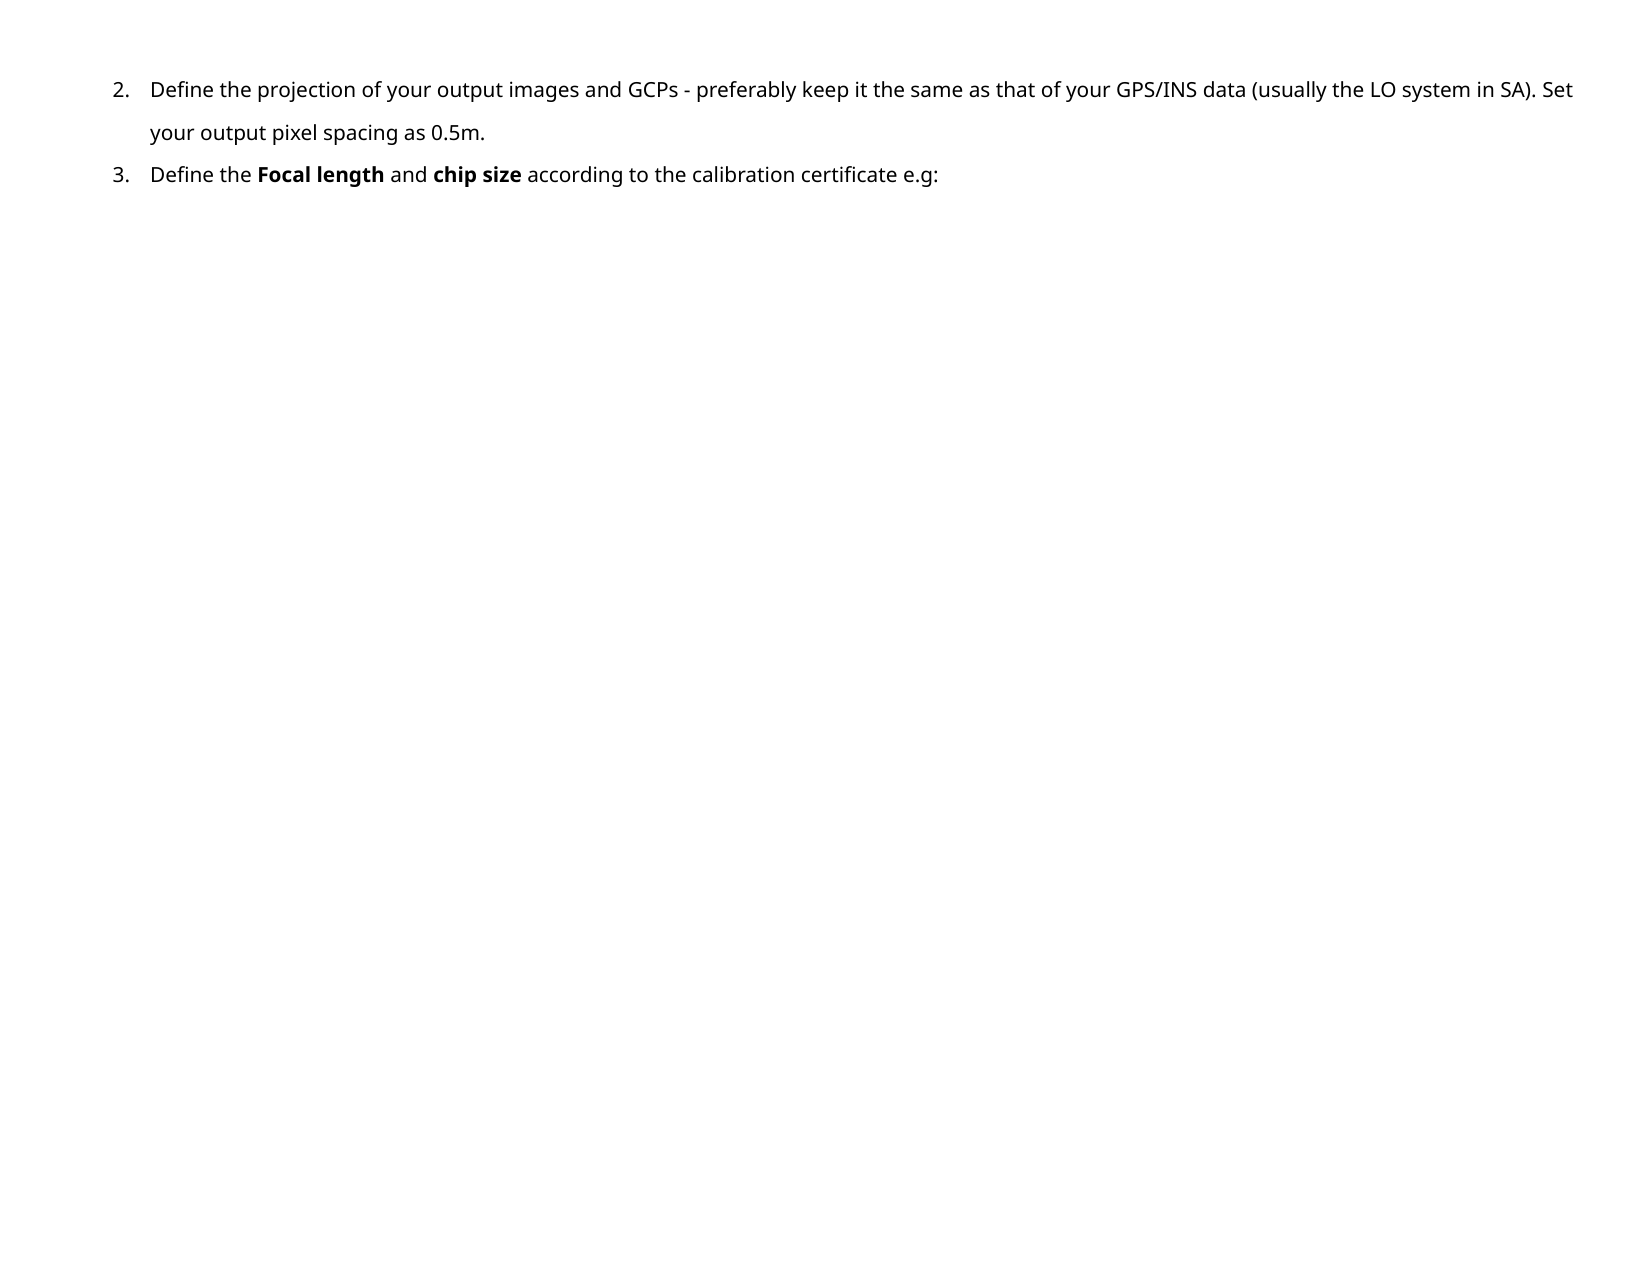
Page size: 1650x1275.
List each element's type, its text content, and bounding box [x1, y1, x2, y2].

list Define the Focal length and chip size according to the calibration certificate e.g: [112, 160, 1575, 189]
list Define the projection of your output images and GCPs - preferably keep it the same as that of your GPS/INS data (usually the LO system in SA). Set your output pixel spacing as 0.5m. [112, 75, 1575, 146]
